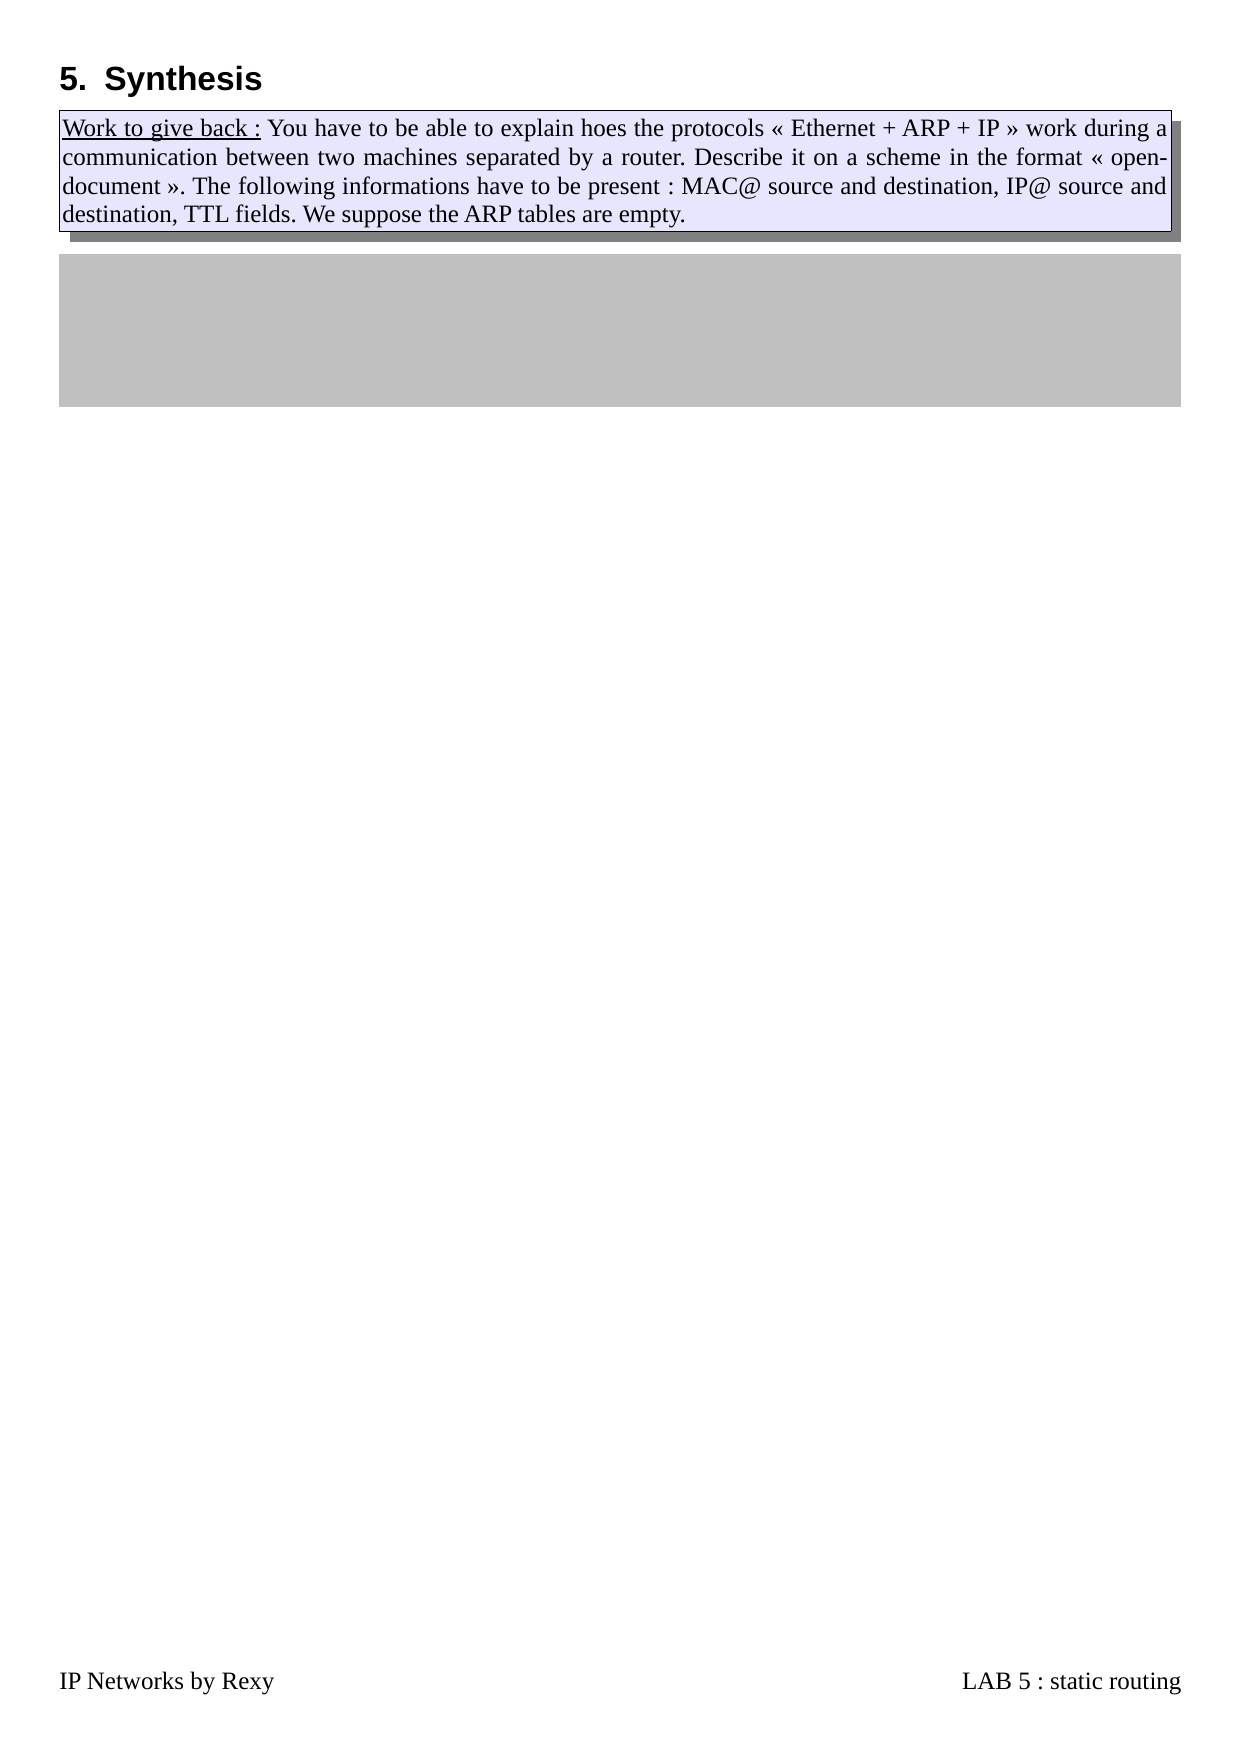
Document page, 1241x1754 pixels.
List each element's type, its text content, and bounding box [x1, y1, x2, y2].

text Work to give back : You have to be able to explain hoes the protocols « Ethernet + ARP + IP » work during a communication between two machines separated by a router. Describe it on a scheme in the format « open-document ». The following informations have to be present : MAC@ source and destination, IP@ source and destination, TTL fields. We suppose the ARP tables are empty. [60, 111, 1171, 231]
subtitle Synthesis [59, 59, 1181, 98]
